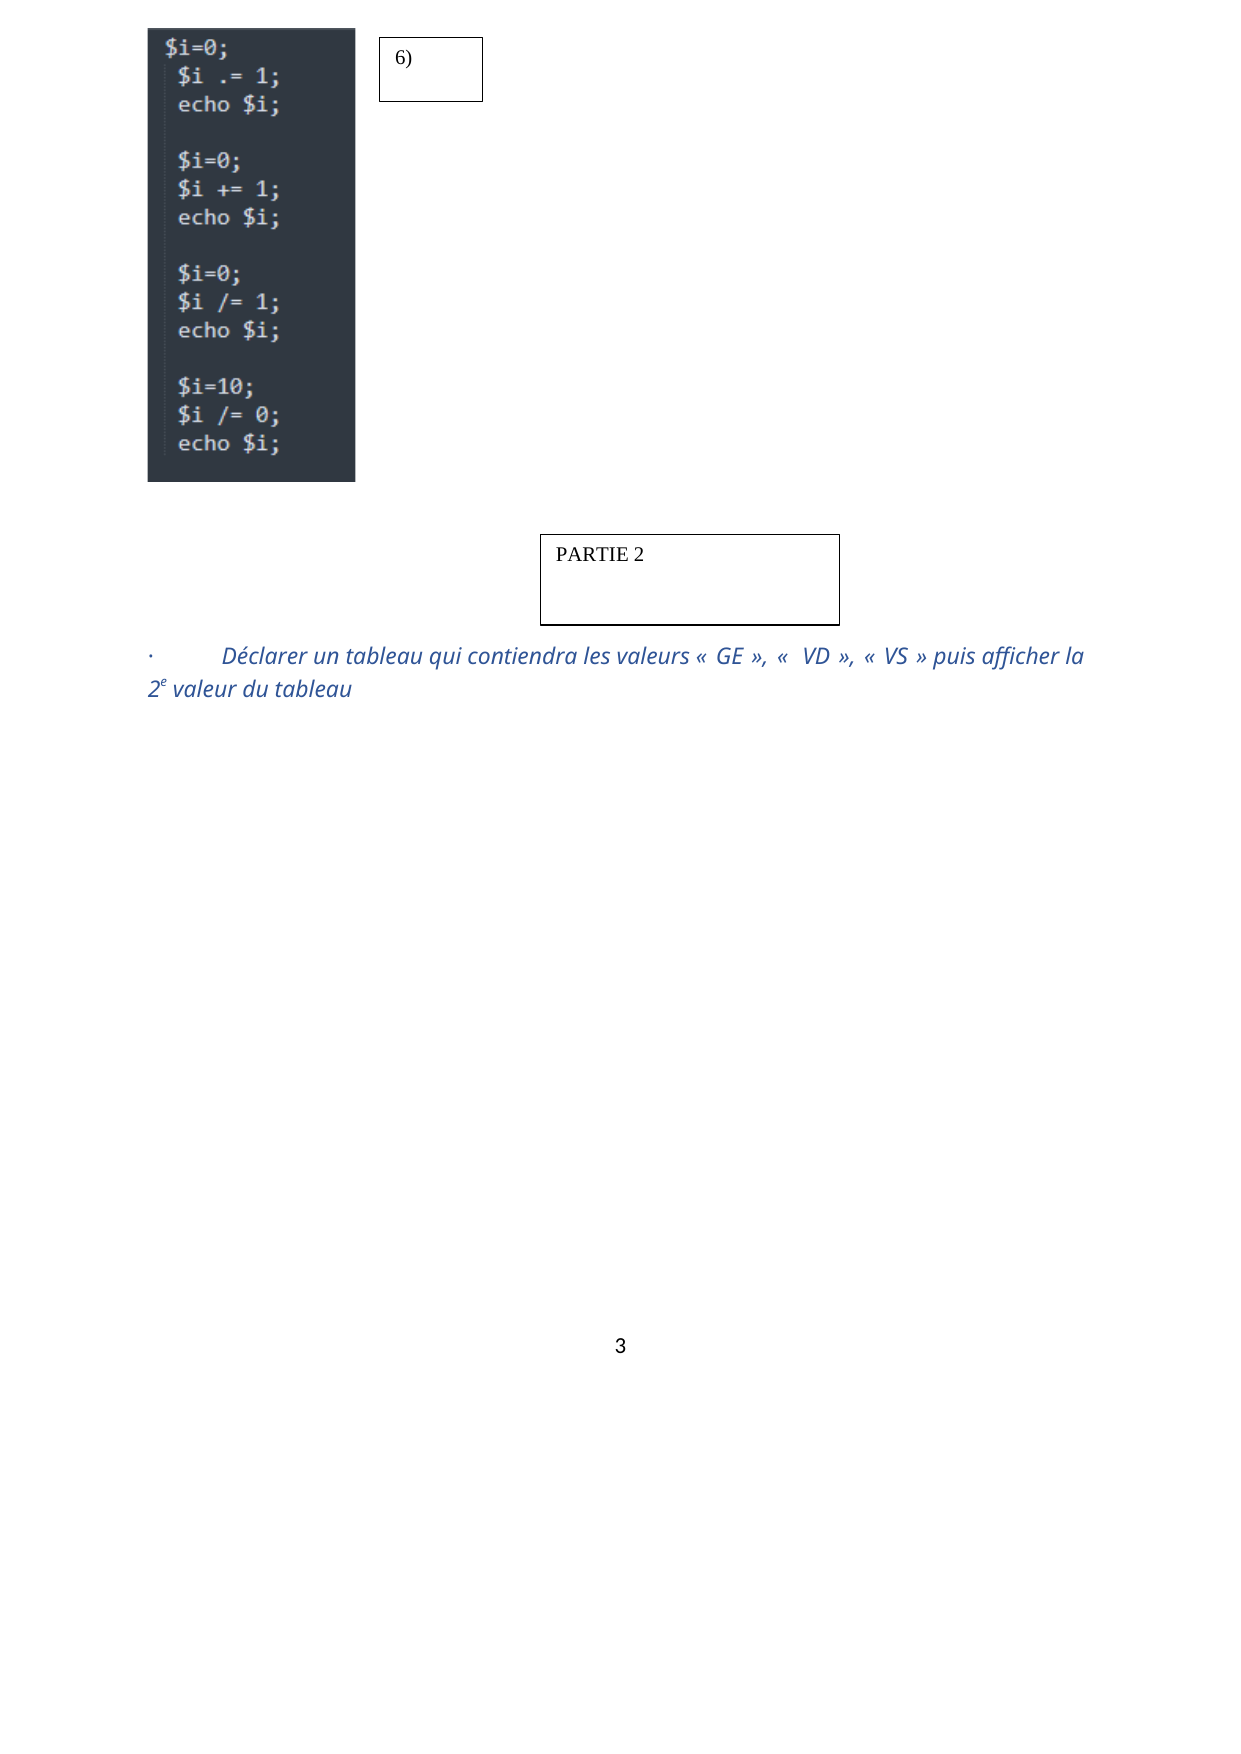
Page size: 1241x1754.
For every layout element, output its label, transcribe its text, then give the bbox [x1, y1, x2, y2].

list Déclarer un tableau qui contiendra les valeurs « GE », « VD », « VS » puis afficher la 2e valeur du tableau [148, 640, 1093, 704]
picture [147, 28, 356, 482]
